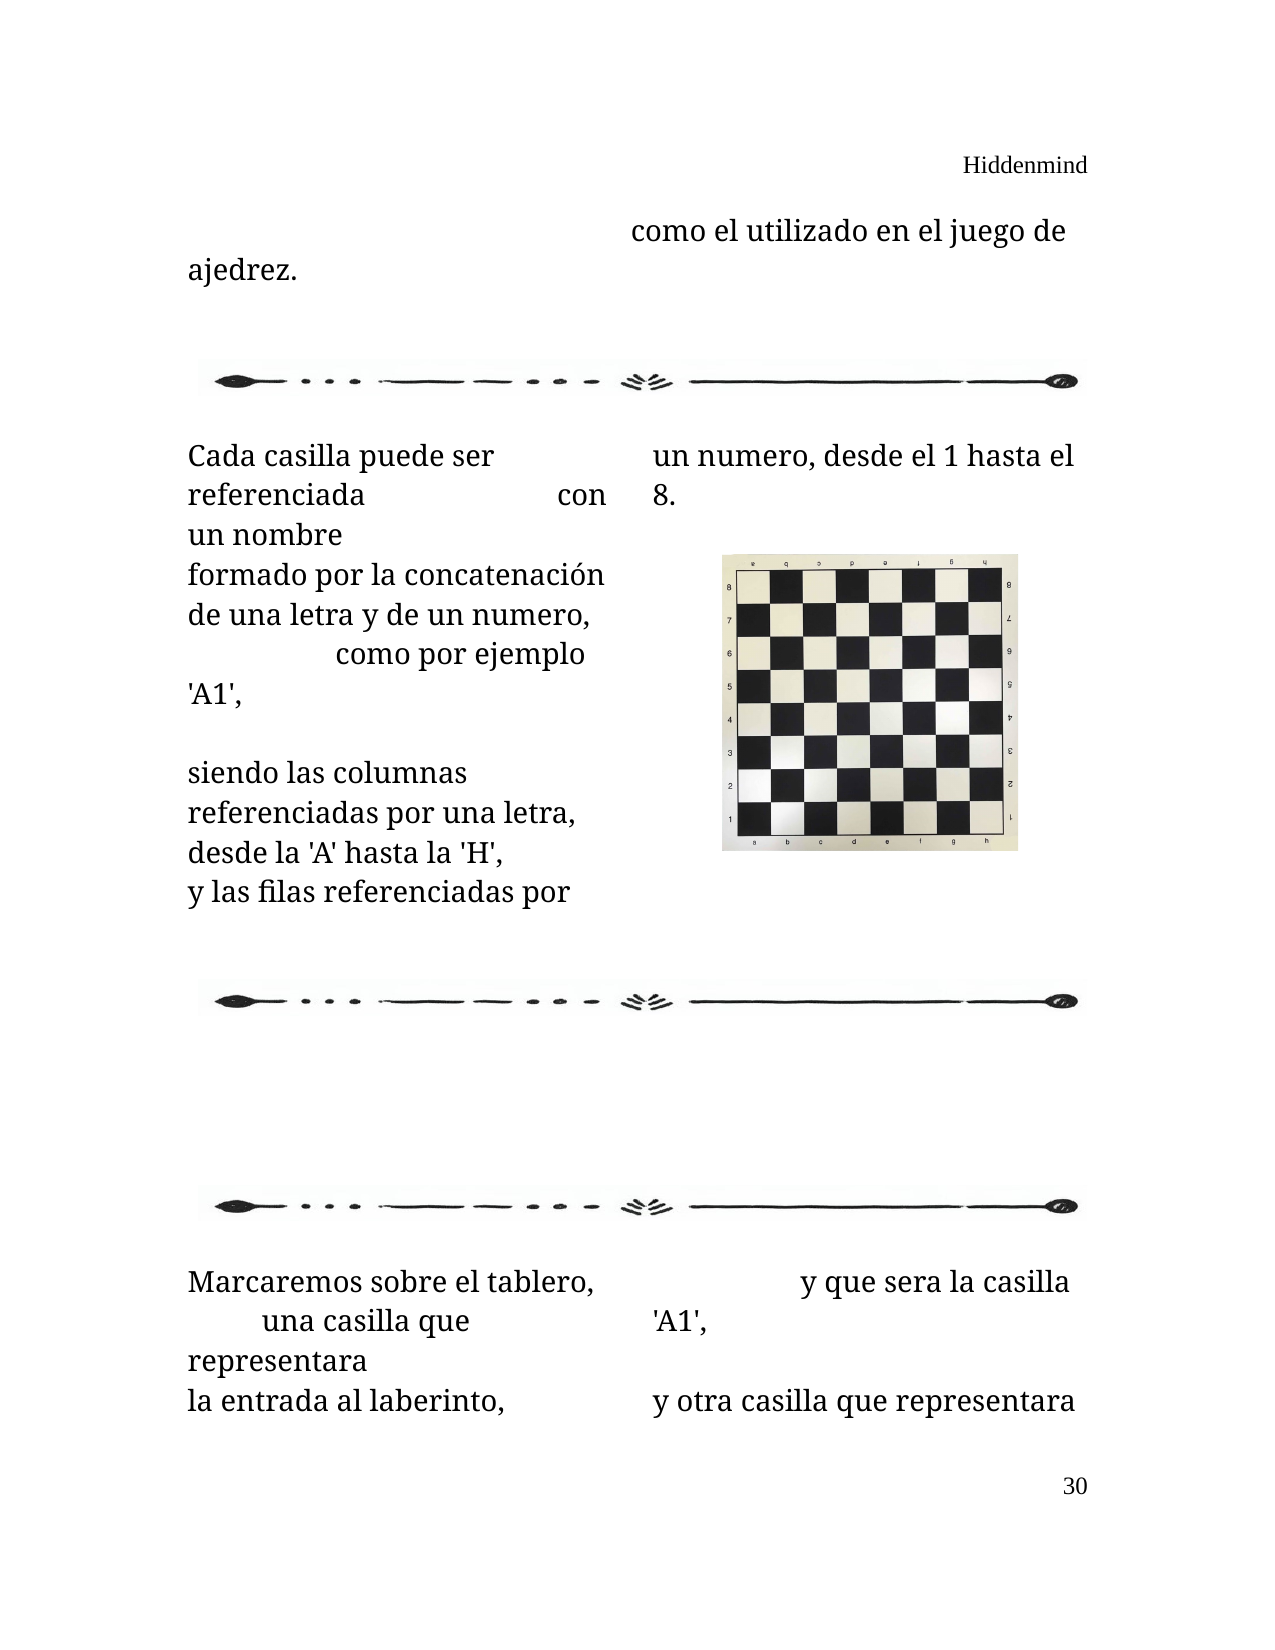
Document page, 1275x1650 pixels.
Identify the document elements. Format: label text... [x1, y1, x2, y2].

text Marcaremos sobre el tablero, [187, 1261, 622, 1301]
text y otra casilla que representara [652, 1380, 1087, 1419]
text como por ejemplo 'A1', [187, 633, 622, 713]
text y que sera la casilla 'A1', [652, 1261, 1087, 1340]
text siendo las columnas referenciadas por una letra, desde la 'A' hasta la 'H', [187, 752, 622, 872]
text como el utilizado en el juego de ajedrez. [187, 210, 1087, 289]
picture [198, 979, 1088, 1016]
text de una letra y de un numero, [187, 594, 622, 633]
text un numero, desde el 1 hasta el 8. [652, 435, 1087, 514]
text una casilla que representara [187, 1301, 622, 1380]
text la entrada al laberinto, [187, 1380, 622, 1419]
picture [198, 1185, 1088, 1221]
text formado por la concatenación [187, 554, 622, 594]
picture [198, 359, 1088, 396]
picture [722, 554, 1019, 851]
text Cada casilla puede ser referenciada con un nombre [187, 435, 622, 554]
text y las filas referenciadas por [187, 872, 622, 911]
